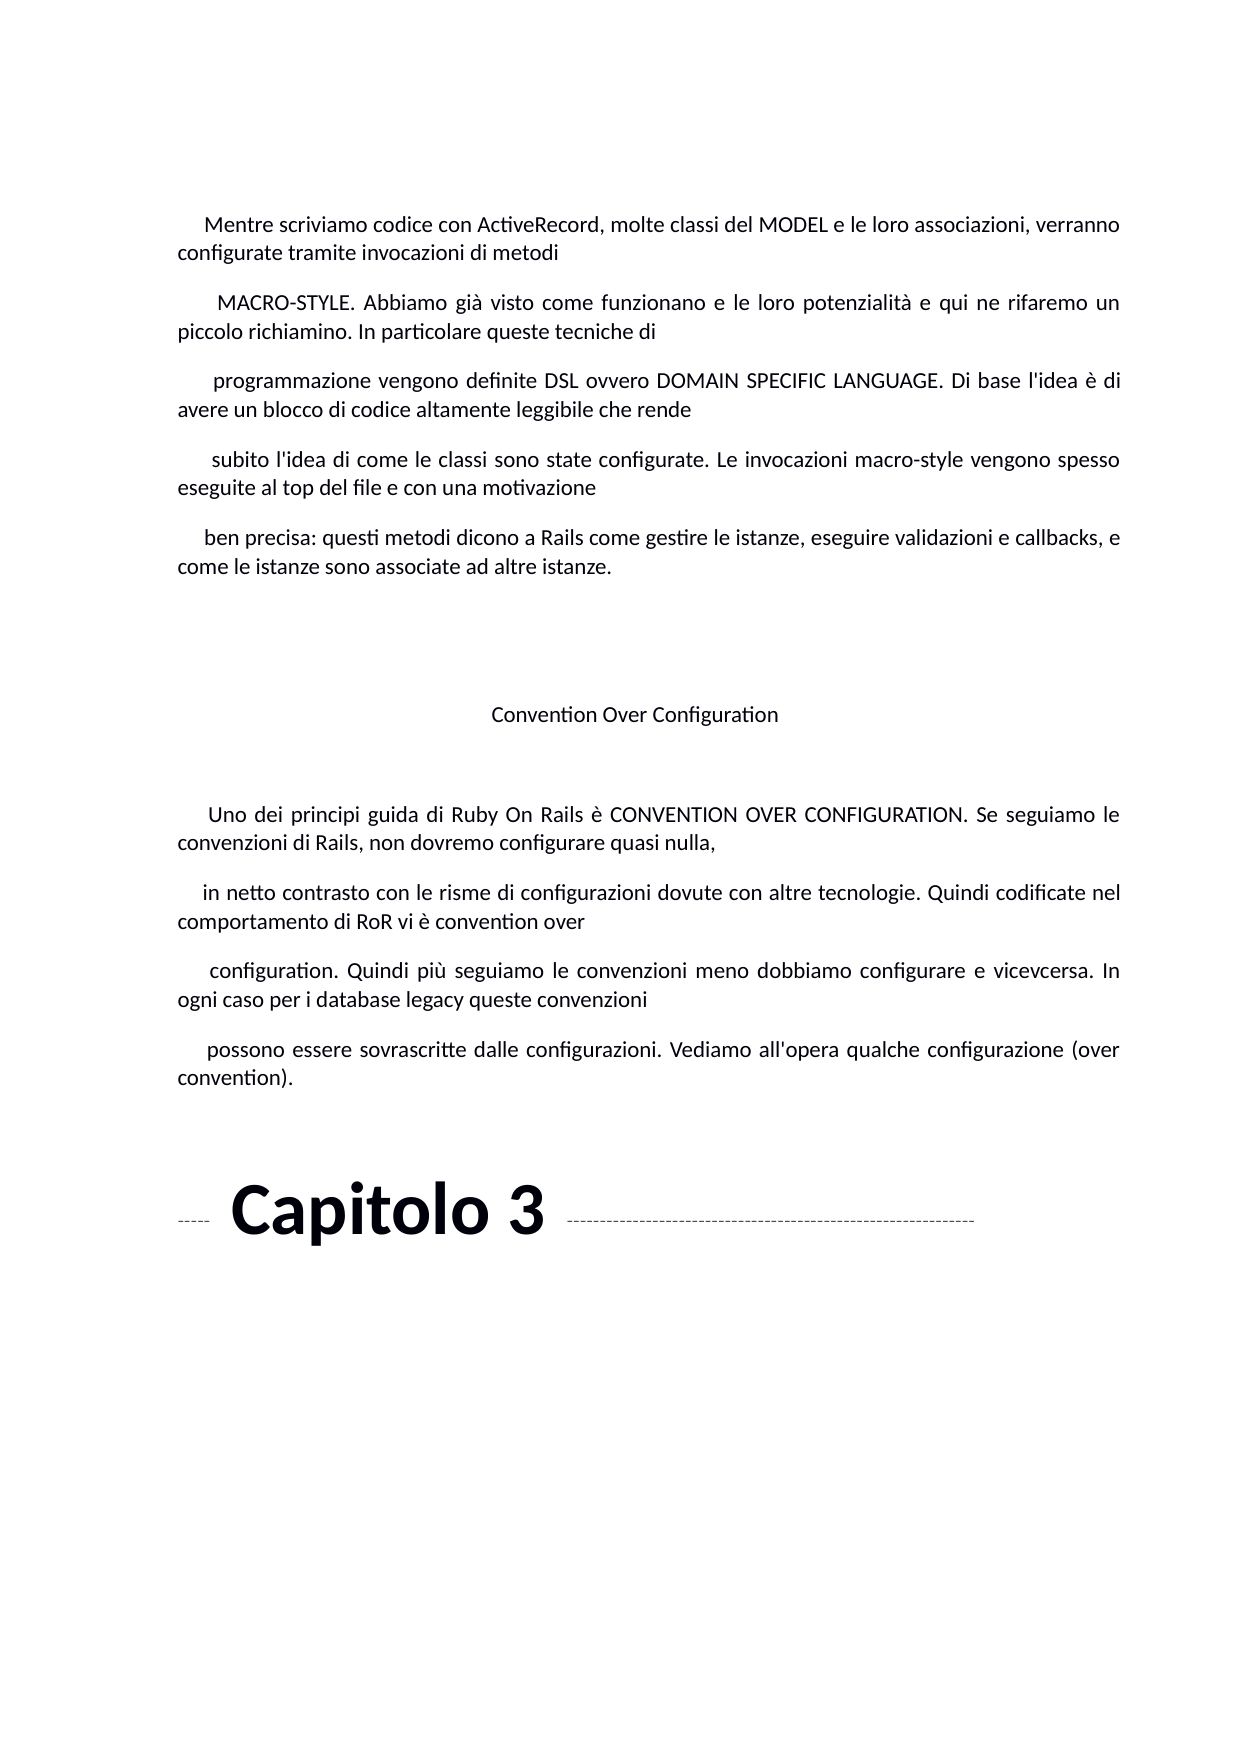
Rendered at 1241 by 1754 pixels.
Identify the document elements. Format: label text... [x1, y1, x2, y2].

text programmazione vengono definite DSL ovvero DOMAIN SPECIFIC LANGUAGE. Di base l'idea è di avere un blocco di codice altamente leggibile che rende [177, 366, 1122, 423]
text Convention Over Configuration [177, 700, 1122, 729]
text ––––– Capitolo 3 –––––––––––––––––––––––––––––––––––––––––––––––––––––––––––––– [177, 1162, 1122, 1253]
text Mentre scriviamo codice con ActiveRecord, molte classi del MODEL e le loro associazioni, verranno configurate tramite invocazioni di metodi [177, 209, 1122, 267]
text in netto contrasto con le risme di configurazioni dovute con altre tecnologie. Quindi codificate nel comportamento di RoR vi è convention over [177, 877, 1122, 935]
text configuration. Quindi più seguiamo le convenzioni meno dobbiamo configurare e vicevcersa. In ogni caso per i database legacy queste convenzioni [177, 956, 1122, 1013]
text possono essere sovrascritte dalle configurazioni. Vediamo all'opera qualche configurazione (over convention). [177, 1034, 1122, 1092]
text ben precisa: questi metodi dicono a Rails come gestire le istanze, eseguire validazioni e callbacks, e come le istanze sono associate ad altre istanze. [177, 522, 1122, 580]
text subito l'idea di come le classi sono state configurate. Le invocazioni macro-style vengono spesso eseguite al top del file e con una motivazione [177, 444, 1122, 502]
text MACRO-STYLE. Abbiamo già visto come funzionano e le loro potenzialità e qui ne rifaremo un piccolo richiamino. In particolare queste tecniche di [177, 287, 1122, 345]
text Uno dei principi guida di Ruby On Rails è CONVENTION OVER CONFIGURATION. Se seguiamo le convenzioni di Rails, non dovremo configurare quasi nulla, [177, 799, 1122, 857]
